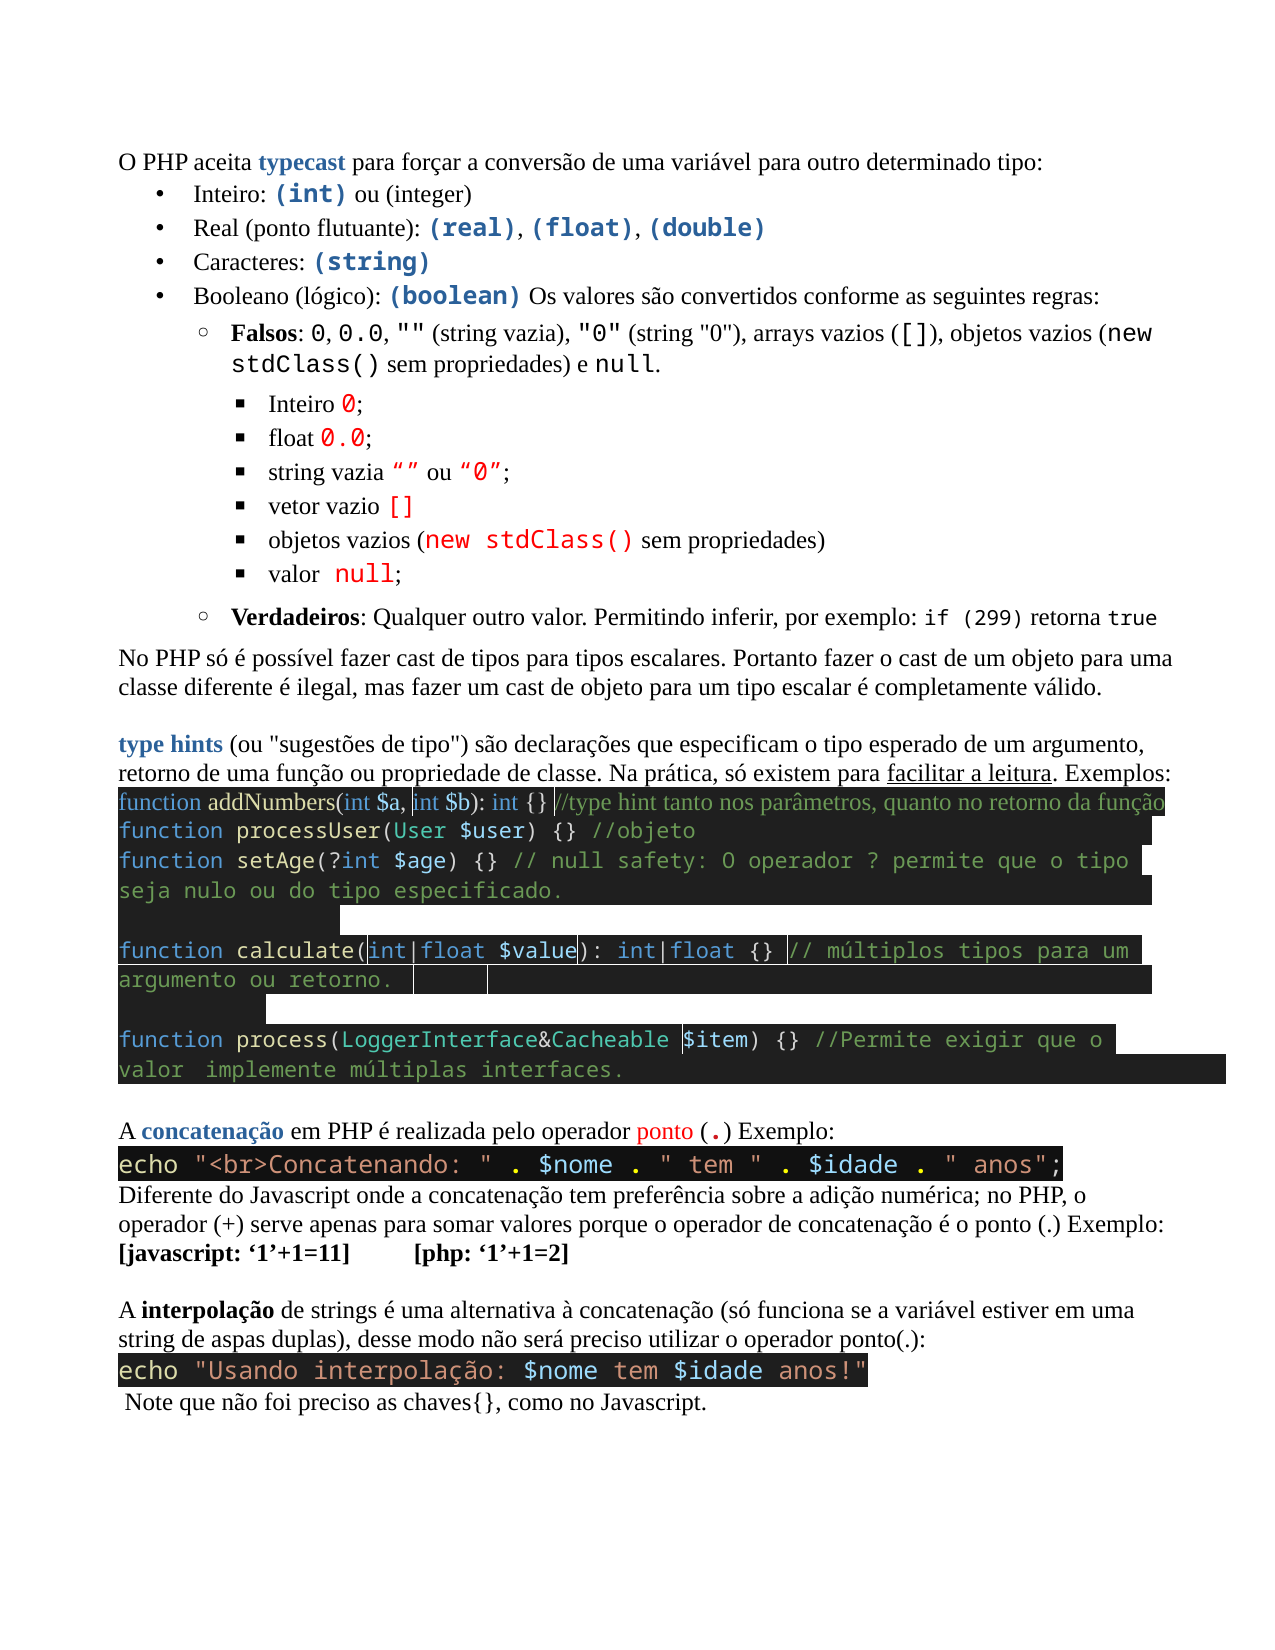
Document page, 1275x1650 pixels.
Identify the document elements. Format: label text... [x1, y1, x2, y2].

list Real (ponto flutuante): (real), (float), (double) [156, 210, 1175, 244]
text Diferente do Javascript onde a concatenação tem preferência sobre a adição numérica; no PHP, o operador (+) serve apenas para somar valores porque o operador de concatenação é o ponto (.) Exemplo: [javascript: ‘1’+1=11] [php: ‘1’+1=2] [118, 1181, 1175, 1267]
text A interpolação de strings é uma alternativa à concatenação (só funciona se a variável estiver em uma string de aspas duplas), desse modo não será preciso utilizar o operador ponto(.): echo "Usando interpolação: $nome tem $idade anos!" [118, 1296, 1175, 1387]
text No PHP só é possível fazer cast de tipos para tipos escalares. Portanto fazer o cast de um objeto para uma classe diferente é ilegal, mas fazer um cast de objeto para um tipo escalar é completamente válido. [118, 643, 1175, 701]
list Booleano (lógico): (boolean) Os valores são convertidos conforme as seguintes regras: [156, 278, 1175, 312]
list Inteiro: (int) ou (integer) [156, 176, 1175, 210]
list objetos vazios (new stdClass() sem propriedades) [231, 522, 1175, 556]
text echo "<br>Concatenando: " . $nome . " tem " . $idade . " anos"; [118, 1146, 1211, 1181]
list Falsos: 0, 0.0, "" (string vazia), "0" (string "0"), arrays vazios ([]), objetos vazios (new stdClass() sem propriedades) e null. [193, 318, 1175, 379]
list Inteiro 0; [231, 385, 1175, 419]
text function addNumbers(int $a, int $b): int {} //type hint tanto nos parâmetros, quanto no retorno da função [118, 787, 1175, 816]
list valor null; [231, 556, 1175, 590]
text A concatenação em PHP é realizada pelo operador ponto (.) Exemplo: [118, 1112, 1175, 1146]
text Note que não foi preciso as chaves{}, como no Javascript. [118, 1387, 1175, 1416]
text function process(LoggerInterface&Cacheable $item) {} //Permite exigir que o valor implemente múltiplas interfaces. [118, 1024, 1175, 1084]
list Caracteres: (string) [156, 244, 1175, 278]
list vetor vazio [] [231, 488, 1175, 522]
text function processUser(User $user) {} //objeto [118, 816, 1175, 845]
text O PHP aceita typecast para forçar a conversão de uma variável para outro determinado tipo: [118, 147, 1175, 176]
list float 0.0; [231, 419, 1175, 453]
list string vazia “” ou “0”; [231, 453, 1175, 488]
list Verdadeiros: Qualquer outro valor. Permitindo inferir, por exemplo: if (299) retorna true [193, 602, 1175, 631]
text type hints (ou "sugestões de tipo") são declarações que especificam o tipo esperado de um argumento, retorno de uma função ou propriedade de classe. Na prática, só existem para facilitar a leitura. Exemplos: [118, 729, 1175, 787]
text function setAge(?int $age) {} // null safety: O operador ? permite que o tipo seja nulo ou do tipo especificado. [118, 845, 1175, 935]
text function calculate(int|float $value): int|float {} // múltiplos tipos para um argumento ou retorno. [118, 935, 1175, 1024]
